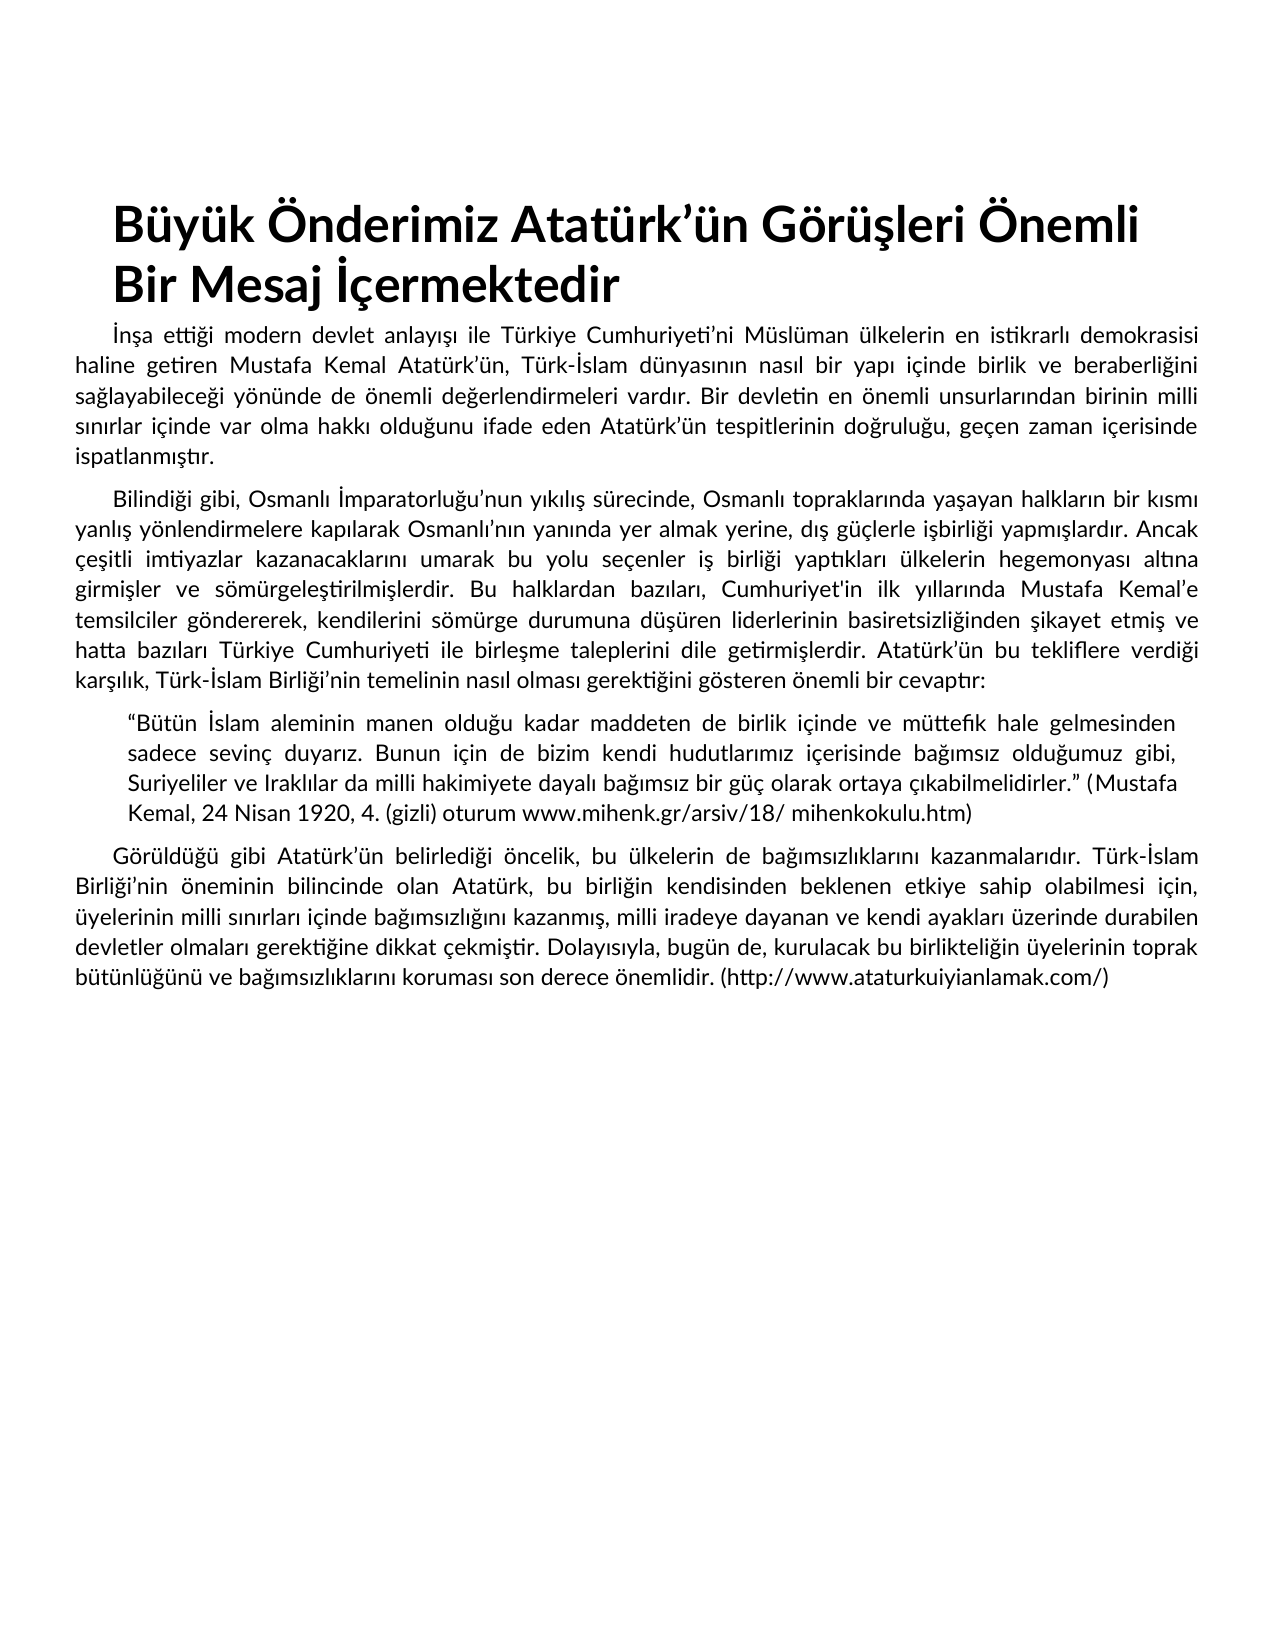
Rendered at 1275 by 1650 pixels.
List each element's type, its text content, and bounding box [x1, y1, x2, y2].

text Bilindiği gibi, Osmanlı İmparatorluğu’nun yıkılış sürecinde, Osmanlı topraklarında yaşayan halkların bir kısmı yanlış yönlendirmelere kapılarak Osmanlı’nın yanında yer almak yerine, dış güçlerle işbirliği yapmışlardır. Ancak çeşitli imtiyazlar kazanacaklarını umarak bu yolu seçenler iş birliği yaptıkları ülkelerin hegemonyası altına girmişler ve sömürgeleştirilmişlerdir. Bu halklardan bazıları, Cumhuriyet'in ilk yıllarında Mustafa Kemal’e temsilciler göndererek, kendilerini sömürge durumuna düşüren liderlerinin basiretsizliğinden şikayet etmiş ve hatta bazıları Türkiye Cumhuriyeti ile birleşme taleplerini dile getirmişlerdir. Atatürk’ün bu tekliflere verdiği karşılık, Türk-İslam Birliği’nin temelinin nasıl olması gerektiğini gösteren önemli bir cevaptır: [75, 484, 1200, 693]
text “Bütün İslam aleminin manen olduğu kadar maddeten de birlik içinde ve müttefik hale gelmesinden sadece sevinç duyarız. Bunun için de bizim kendi hudutlarımız içerisinde bağımsız olduğumuz gibi, Suriyeliler ve Iraklılar da milli hakimiyete dayalı bağımsız bir güç olarak ortaya çıkabilmelidirler.” (Mustafa Kemal, 24 Nisan 1920, 4. (gizli) oturum www.mihenk.gr/arsiv/18/ mihenkokulu.htm) [127, 708, 1177, 827]
subtitle Büyük Önderimiz Atatürk’ün Görüşleri Önemli Bir Mesaj İçermektedir [112, 193, 1200, 313]
text İnşa ettiği modern devlet anlayışı ile Türkiye Cumhuriyeti’ni Müslüman ülkelerin en istikrarlı demokrasisi haline getiren Mustafa Kemal Atatürk’ün, Türk-İslam dünyasının nasıl bir yapı içinde birlik ve beraberliğini sağlayabileceği yönünde de önemli değerlendirmeleri vardır. Bir devletin en önemli unsurlarından birinin milli sınırlar içinde var olma hakkı olduğunu ifade eden Atatürk’ün tespitlerinin doğruluğu, geçen zaman içerisinde ispatlanmıştır. [75, 321, 1200, 469]
text Görüldüğü gibi Atatürk’ün belirlediği öncelik, bu ülkelerin de bağımsızlıklarını kazanmalarıdır. Türk-İslam Birliği’nin öneminin bilincinde olan Atatürk, bu birliğin kendisinden beklenen etkiye sahip olabilmesi için, üyelerinin milli sınırları içinde bağımsızlığını kazanmış, milli iradeye dayanan ve kendi ayakları üzerinde durabilen devletler olmaları gerektiğine dikkat çekmiştir. Dolayısıyla, bugün de, kurulacak bu birlikteliğin üyelerinin toprak bütünlüğünü ve bağımsızlıklarını koruması son derece önemlidir. (http://www.ataturkuiyianlamak.com/) [75, 842, 1200, 990]
